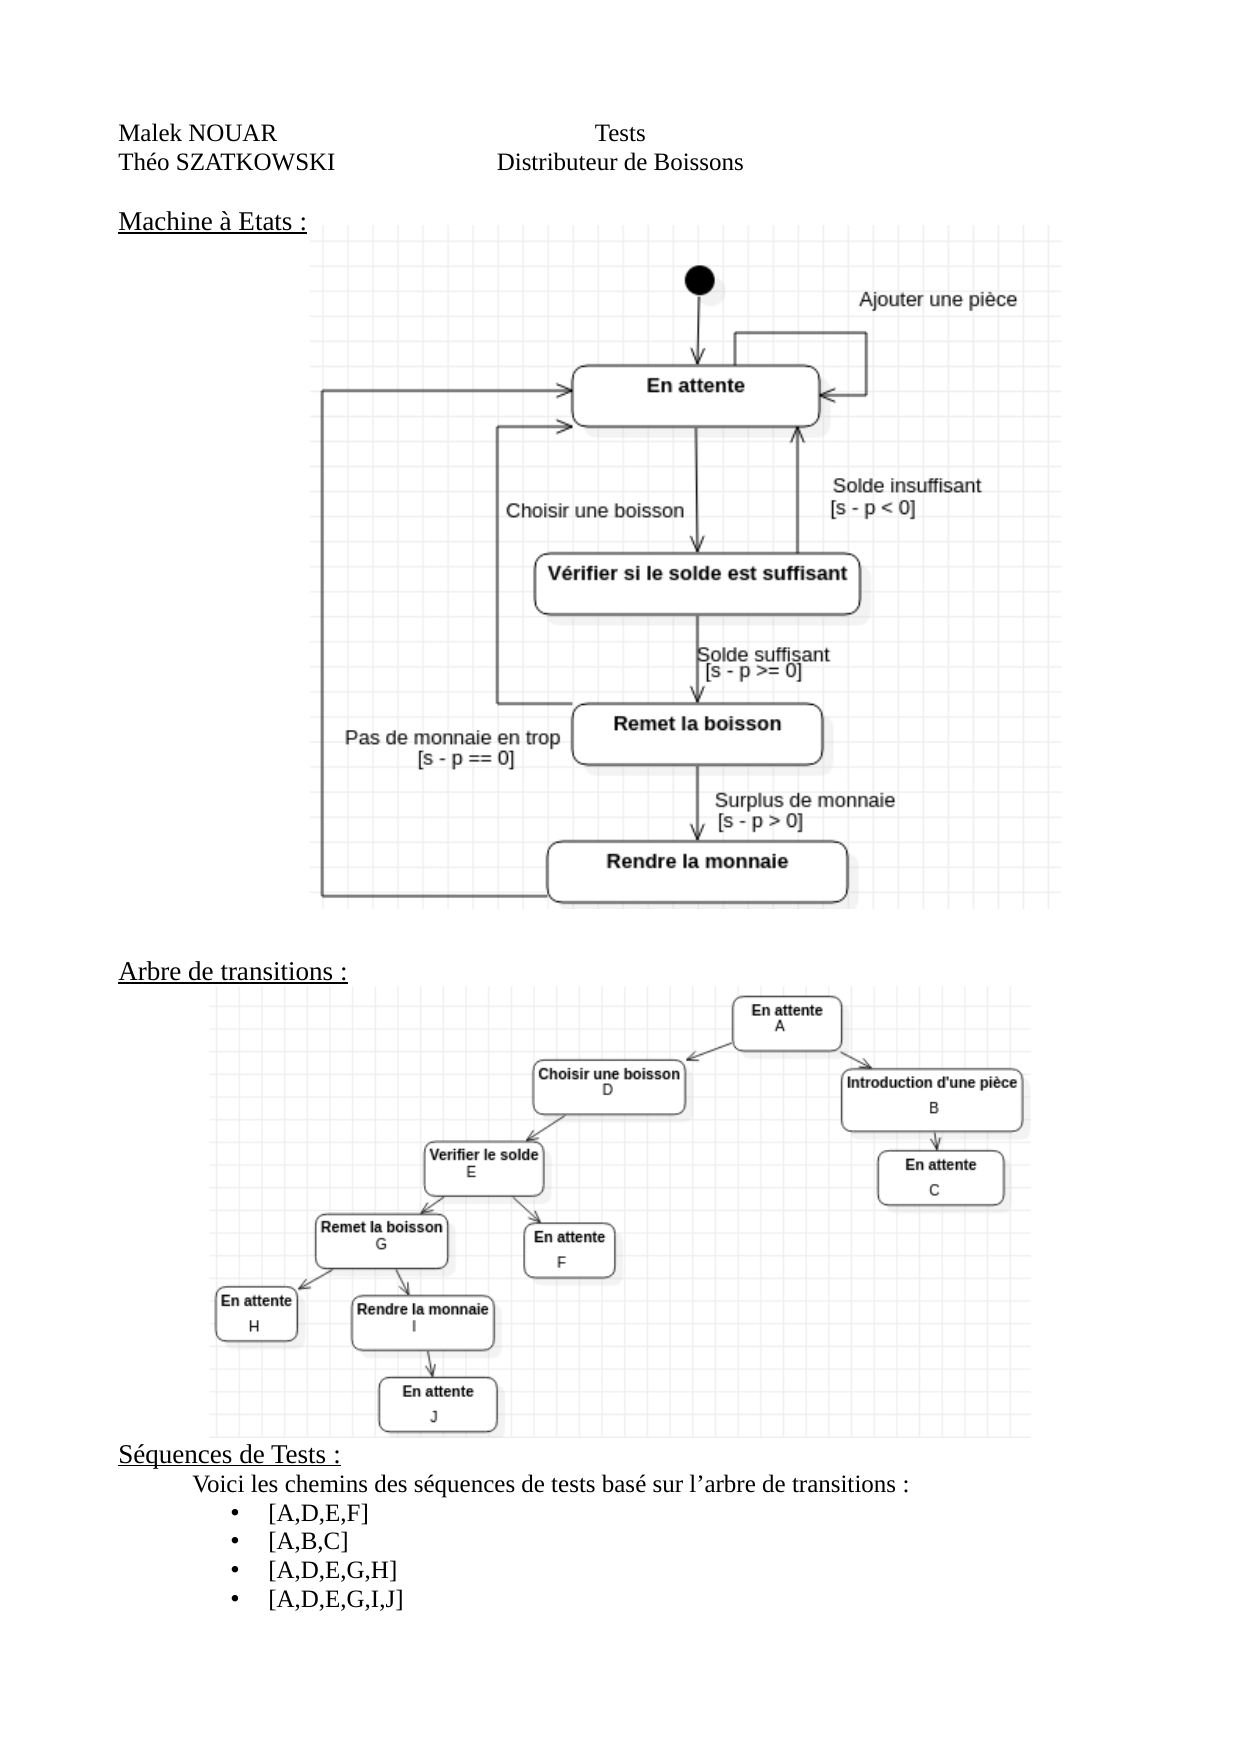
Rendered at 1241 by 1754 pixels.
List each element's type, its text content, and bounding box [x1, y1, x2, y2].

text Séquences de Tests : [118, 986, 1122, 1469]
list [A,D,E,F] [231, 1498, 1122, 1526]
picture [310, 225, 1062, 909]
text Voici les chemins des séquences de tests basé sur l’arbre de transitions : [118, 1469, 1122, 1498]
picture [209, 986, 1031, 1438]
list [A,D,E,G,H] [231, 1555, 1122, 1584]
list [A,D,E,G,I,J] [231, 1584, 1122, 1613]
text Machine à Etats : [118, 205, 1122, 236]
list [A,B,C] [231, 1526, 1122, 1555]
text Arbre de transitions : [118, 955, 1122, 986]
